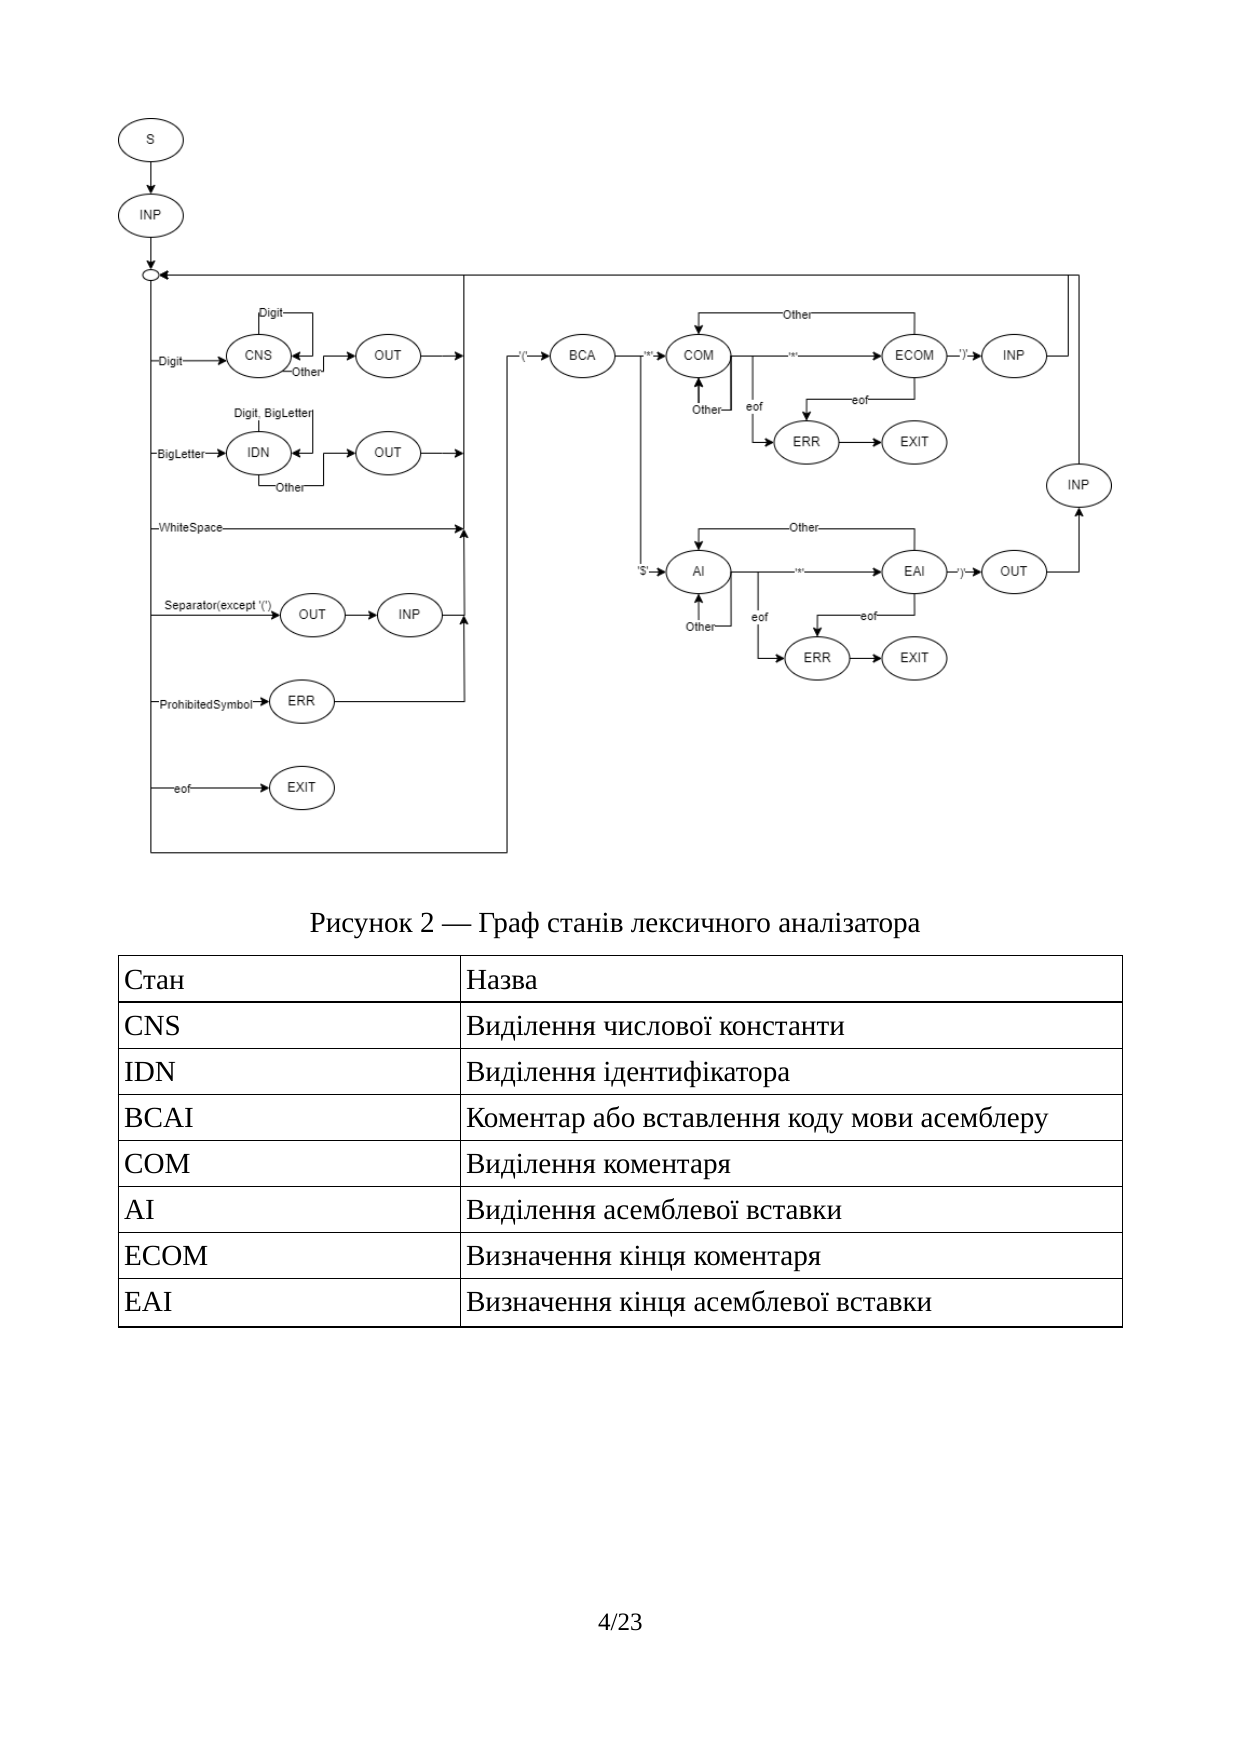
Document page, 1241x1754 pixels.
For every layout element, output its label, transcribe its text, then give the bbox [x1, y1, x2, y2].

table_cell Визначення кінця асемблевої вставки [461, 1279, 1122, 1326]
table_cell ECOM [119, 1233, 460, 1278]
table_header Назва [461, 956, 1122, 1001]
table_cell AI [119, 1187, 460, 1232]
picture [118, 118, 1112, 862]
table_cell Виділення асемблевої вставки [461, 1187, 1122, 1232]
table_cell IDN [119, 1049, 460, 1093]
text Рисунок 2 — Граф станів лексичного аналізатора [118, 905, 1112, 938]
table_cell Виділення числової константи [461, 1003, 1122, 1047]
table_cell CNS [119, 1003, 460, 1047]
table_cell Коментар або вставлення коду мови асемблеру [461, 1095, 1122, 1139]
table_cell BCAI [119, 1095, 460, 1139]
table_cell Виділення коментаря [461, 1141, 1122, 1186]
table_cell Визначення кінця коментаря [461, 1233, 1122, 1278]
table_cell COM [119, 1141, 460, 1186]
table_cell EAI [119, 1279, 460, 1326]
table_header Стан [119, 956, 460, 1001]
table_cell Виділення ідентифікатора [461, 1049, 1122, 1093]
